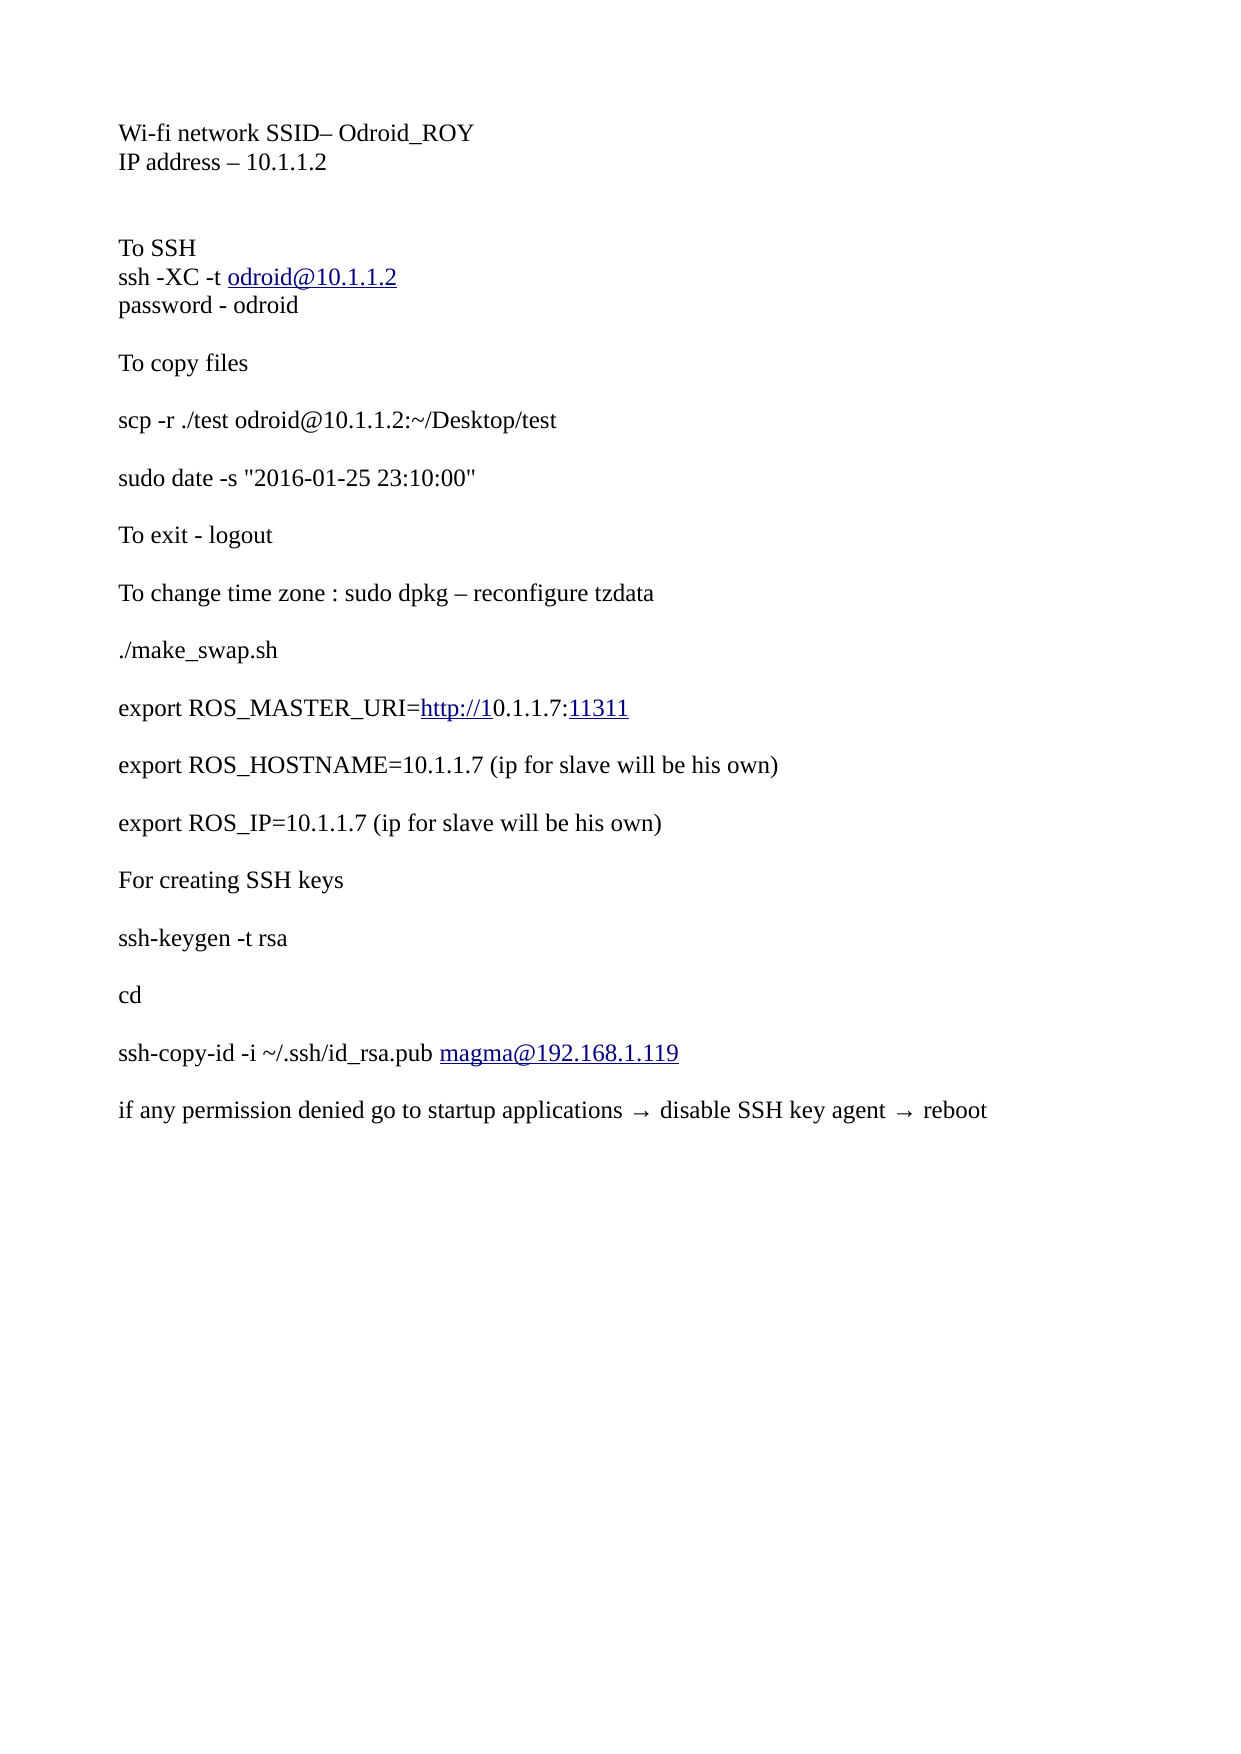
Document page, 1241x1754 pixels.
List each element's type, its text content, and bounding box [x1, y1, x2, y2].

text sudo date -s "2016-01-25 23:10:00" [118, 463, 1122, 492]
text export ROS_HOSTNAME=10.1.1.7 (ip for slave will be his own) [118, 751, 1122, 779]
text For creating SSH keys [118, 866, 1122, 894]
text To copy files [118, 348, 1122, 377]
text To change time zone : sudo dpkg – reconfigure tzdata [118, 578, 1122, 607]
text To SSH [118, 233, 1122, 262]
text To exit - logout [118, 521, 1122, 549]
text ssh -XC -t odroid@10.1.1.2 [118, 262, 1122, 291]
text Wi-fi network SSID– Odroid_ROY [118, 118, 1122, 147]
text ./make_swap.sh [118, 636, 1122, 664]
text scp -r ./test odroid@10.1.1.2:~/Desktop/test [118, 406, 1122, 434]
text ssh-copy-id -i ~/.ssh/id_rsa.pub magma@192.168.1.119 [118, 1038, 1122, 1067]
text if any permission denied go to startup applications → disable SSH key agent → reboot [118, 1096, 1122, 1124]
text cd [118, 981, 1122, 1009]
text export ROS_IP=10.1.1.7 (ip for slave will be his own) [118, 808, 1122, 837]
text export ROS_MASTER_URI=http://10.1.1.7:11311 [118, 693, 1122, 722]
text ssh-keygen -t rsa [118, 923, 1122, 952]
text IP address – 10.1.1.2 [118, 147, 1122, 176]
text password - odroid [118, 291, 1122, 319]
